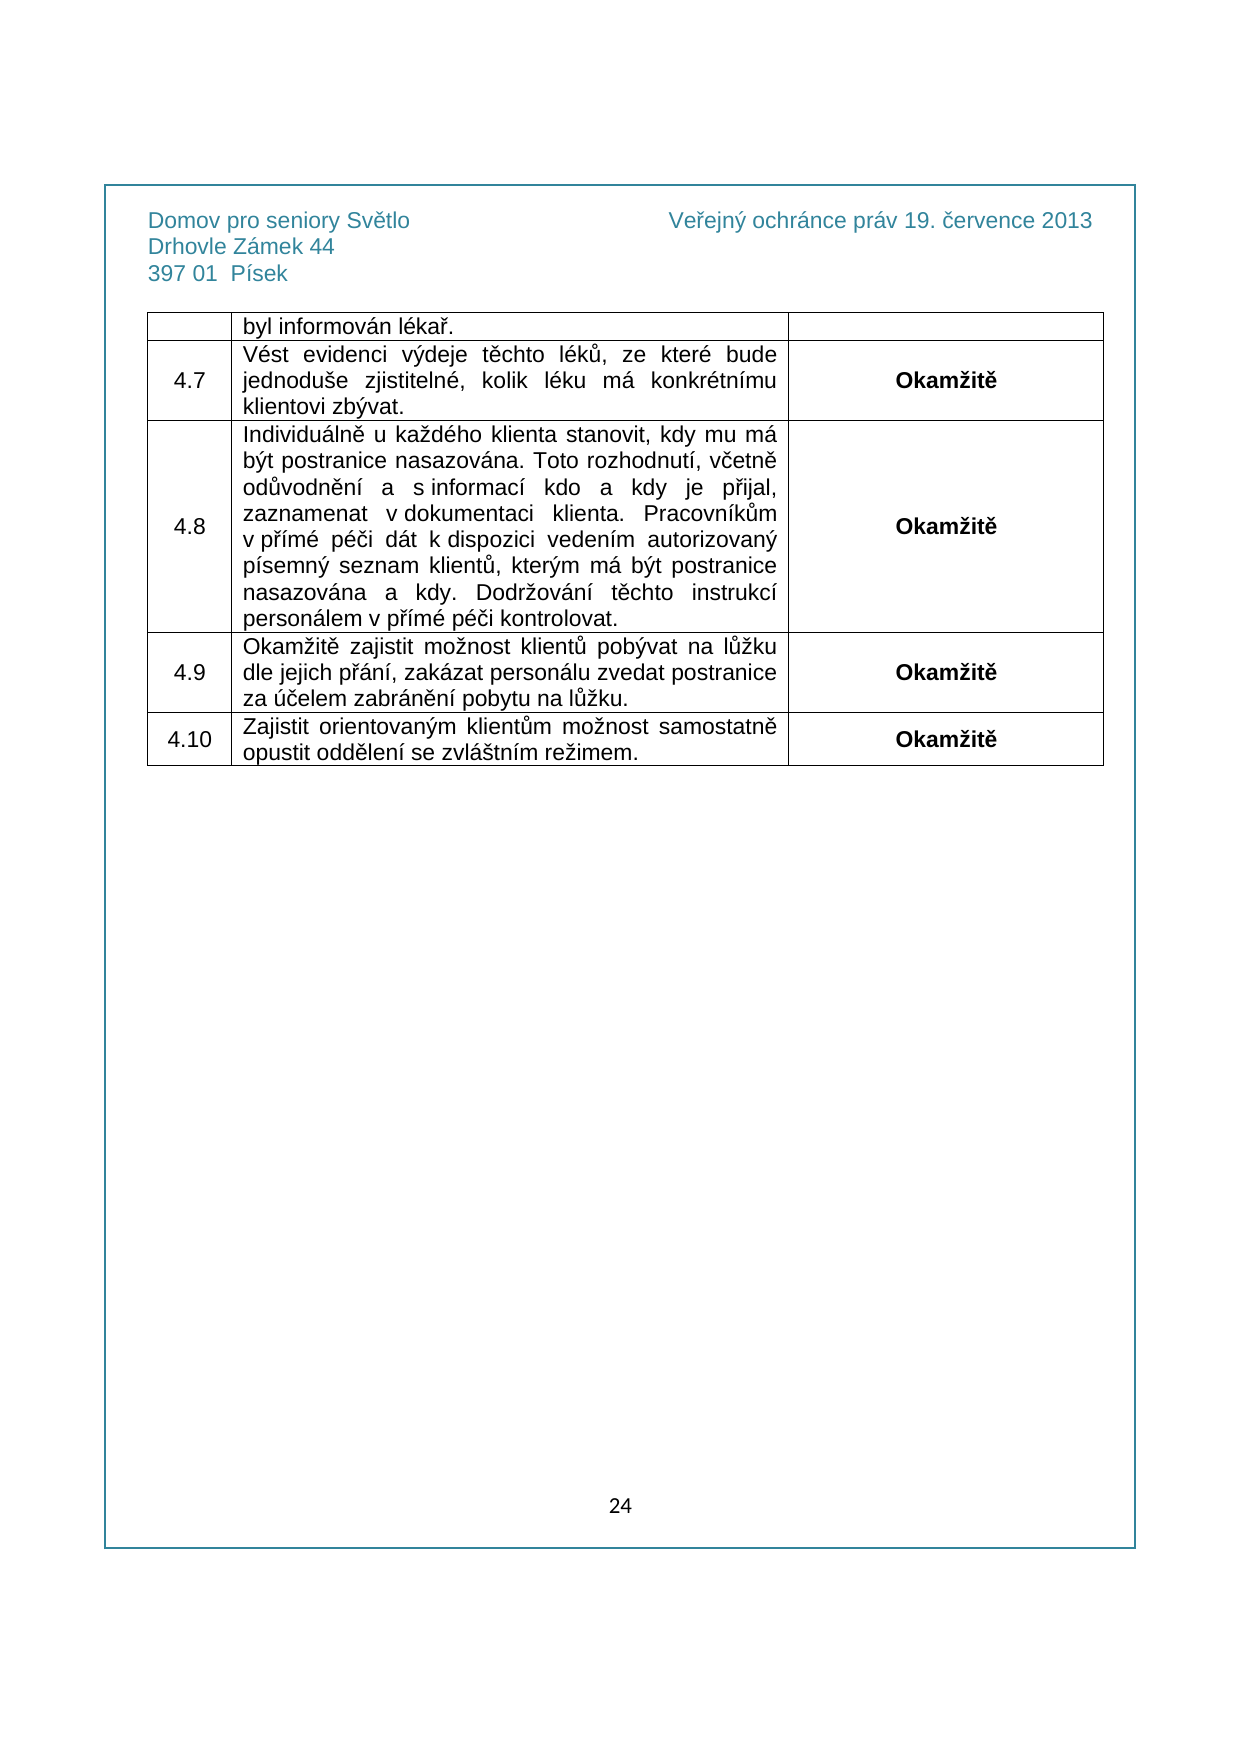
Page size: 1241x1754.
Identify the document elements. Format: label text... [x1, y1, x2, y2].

table_cell 4.10 [148, 713, 231, 765]
table_cell Okamžitě zajistit možnost klientů pobývat na lůžku dle jejich přání, zakázat personálu zvedat postranice za účelem zabránění pobytu na lůžku. [232, 633, 788, 712]
table_cell [789, 313, 1103, 339]
table_cell Zajistit orientovaným klientům možnost samostatně opustit oddělení se zvláštním režimem. [232, 713, 788, 765]
table_cell 4.7 [148, 341, 231, 420]
table_cell Individuálně u každého klienta stanovit, kdy mu má být postranice nasazována. Toto rozhodnutí, včetně odůvodnění a s informací kdo a kdy je přijal, zaznamenat v dokumentaci klienta. Pracovníkům v přímé péči dát k dispozici vedením autorizovaný písemný seznam klientů, kterým má být postranice nasazována a kdy. Dodržování těchto instrukcí personálem v přímé péči kontrolovat. [232, 421, 788, 632]
table_cell [148, 313, 231, 339]
table_cell Okamžitě [789, 633, 1103, 712]
table_cell Okamžitě [789, 713, 1103, 765]
table_cell byl informován lékař. [232, 313, 788, 339]
table_cell Okamžitě [789, 341, 1103, 420]
table_cell 4.8 [148, 421, 231, 632]
table_cell Vést evidenci výdeje těchto léků, ze které bude jednoduše zjistitelné, kolik léku má konkrétnímu klientovi zbývat. [232, 341, 788, 420]
table_cell 4.9 [148, 633, 231, 712]
table_cell Okamžitě [789, 421, 1103, 632]
